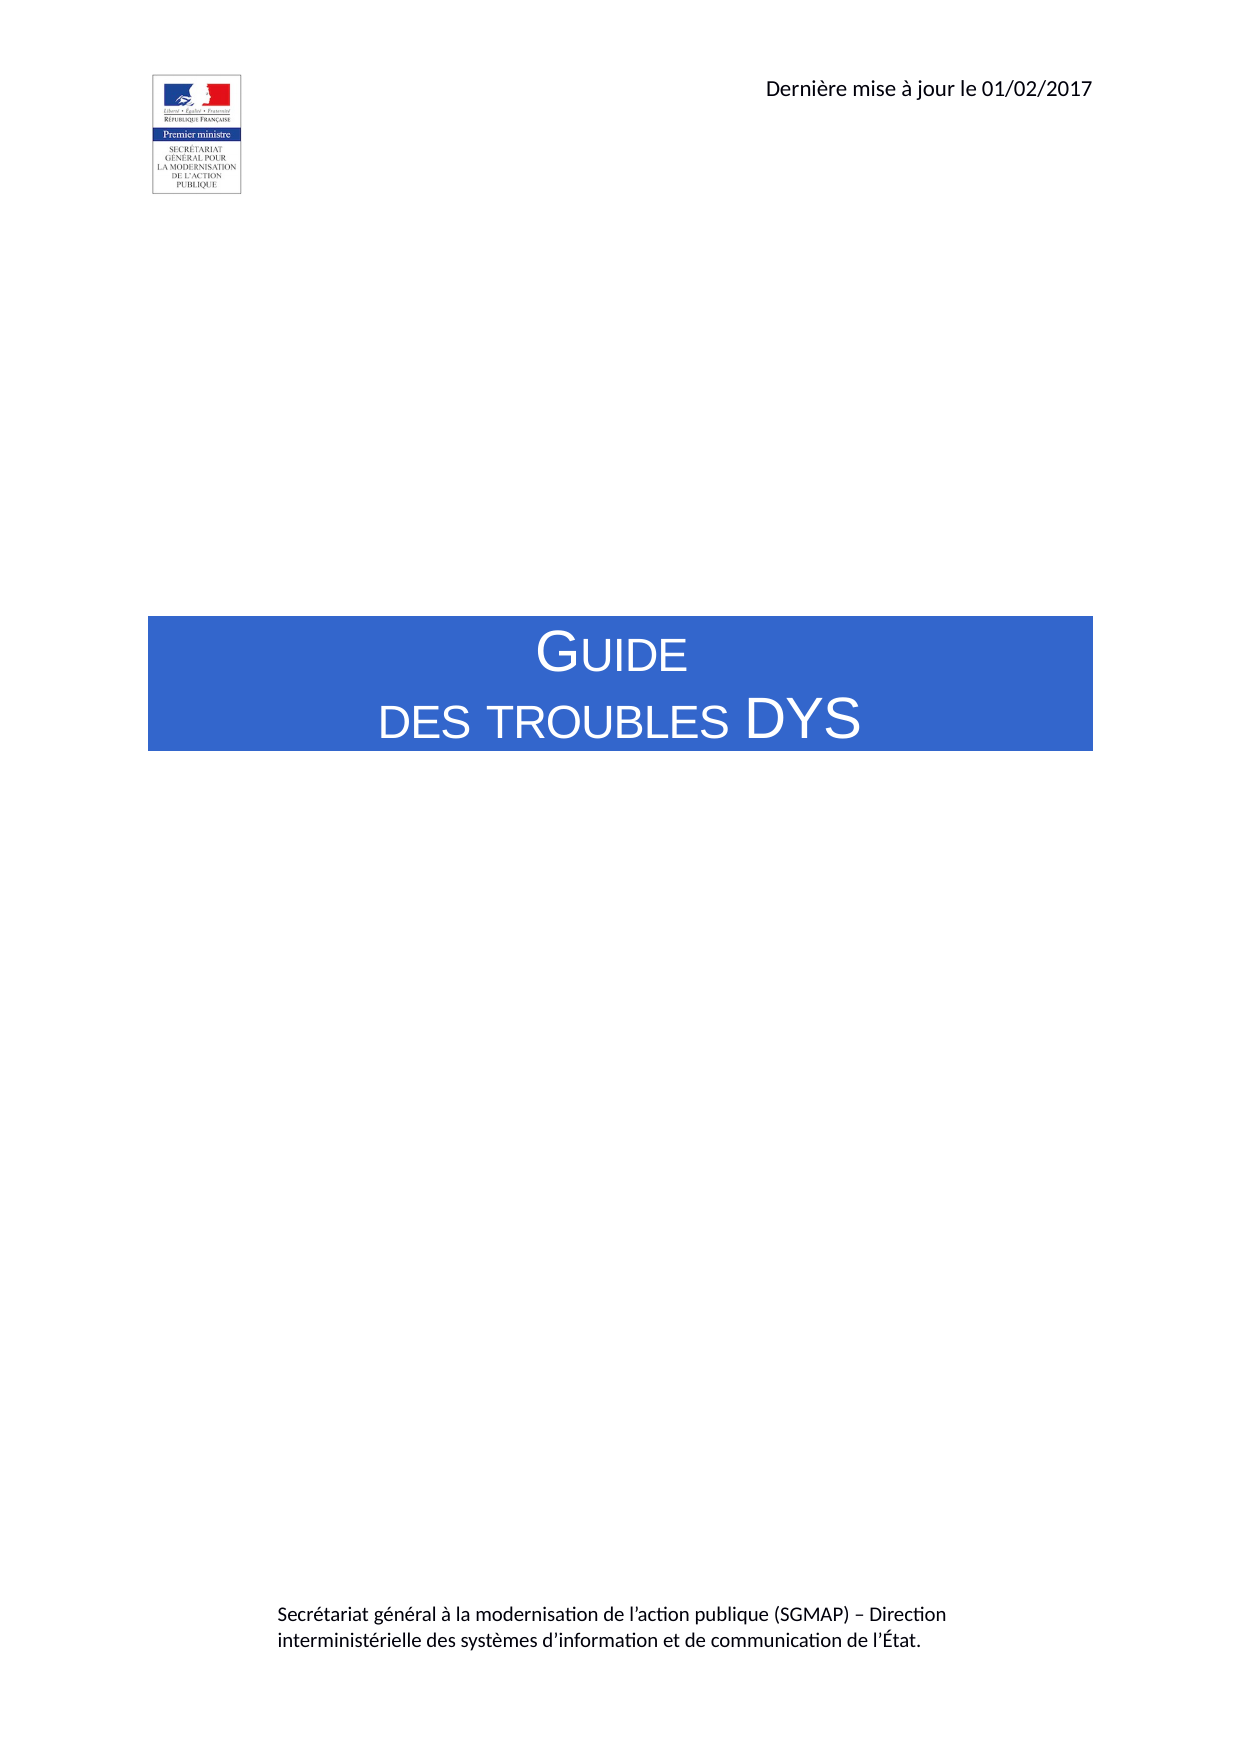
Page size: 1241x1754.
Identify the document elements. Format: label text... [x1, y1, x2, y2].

title des troubles DYS [148, 683, 1093, 751]
title Guide [148, 616, 1093, 683]
picture [150, 73, 244, 196]
